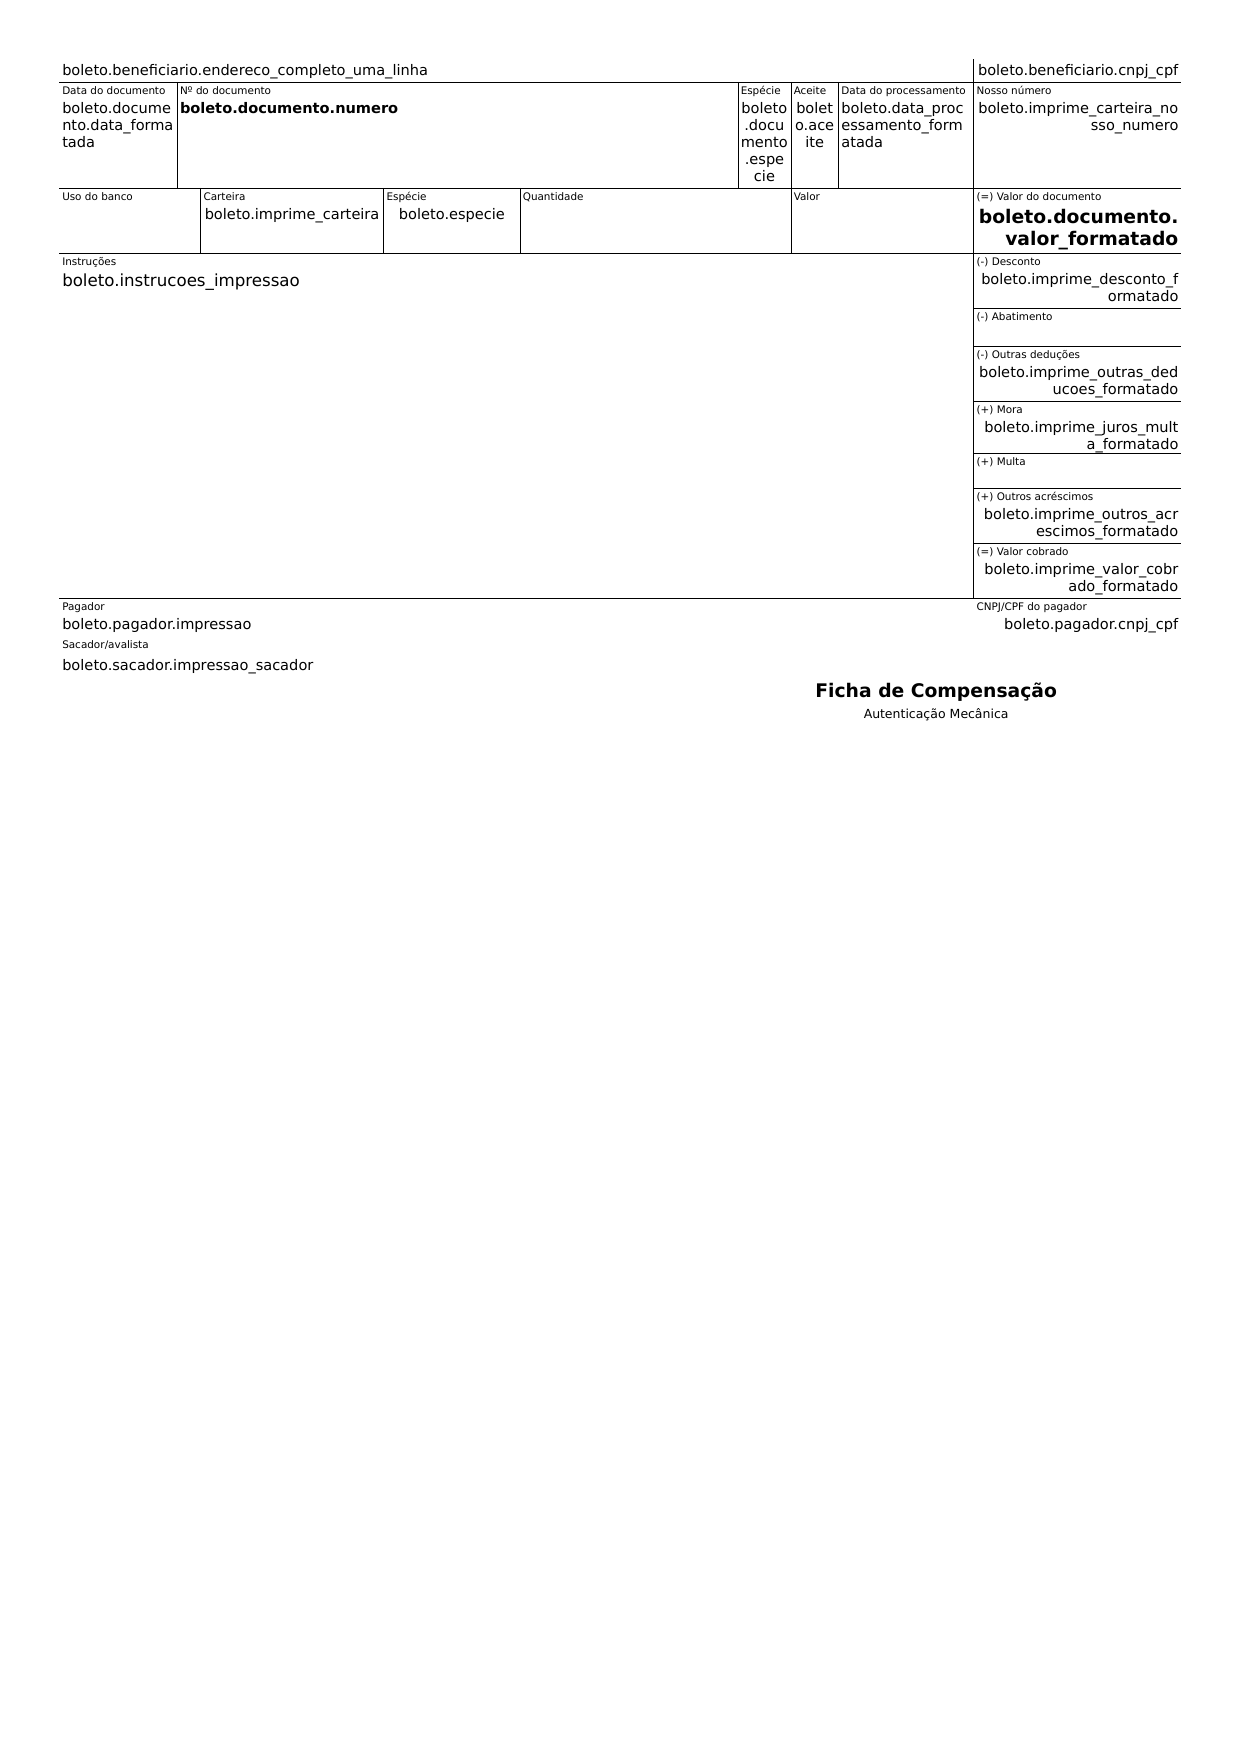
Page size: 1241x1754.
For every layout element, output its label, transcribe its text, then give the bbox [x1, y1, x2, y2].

table_cell boleto.sacador.impressao_sacador [59, 654, 1181, 677]
table_cell Ficha de Compensação [691, 677, 1181, 704]
table_cell Instruções [59, 254, 973, 268]
table_cell (+) Outros acréscimos [974, 489, 1181, 503]
table_cell boleto.documento.data_formatada [59, 97, 177, 188]
table_cell boleto.pagador.impressao [59, 613, 973, 636]
table_cell boleto.especie [384, 203, 520, 253]
table_cell boleto.documento.numero [178, 97, 738, 188]
table_cell boleto.imprime_carteira [201, 203, 383, 253]
table_cell boleto.data_processamento_formatada [839, 97, 973, 188]
table_cell Carteira [201, 189, 383, 203]
table_cell Data do processamento [839, 83, 973, 97]
table_cell [521, 203, 791, 253]
table_cell boleto.beneficiario.cnpj_cpf [974, 59, 1181, 82]
table_cell [59, 677, 691, 768]
table_cell Quantidade [521, 189, 791, 203]
table_cell Nº do documento [178, 83, 738, 97]
table_cell [974, 468, 1181, 488]
table_cell boleto.imprime_valor_cobrado_formatado [974, 558, 1181, 598]
table_cell (-) Desconto [974, 254, 1181, 268]
table_cell boleto.imprime_juros_multa_formatado [974, 416, 1181, 453]
table_cell boleto.beneficiario.endereco_completo_uma_linha [59, 59, 973, 82]
table_cell Espécie [739, 83, 791, 97]
table_cell boleto.instrucoes_impressao [59, 268, 973, 598]
table_cell [974, 323, 1181, 346]
table_cell Espécie [384, 189, 520, 203]
table_cell Nosso número [974, 83, 1181, 97]
table_cell (-) Outras deduções [974, 347, 1181, 361]
table_cell (-) Abatimento [974, 309, 1181, 323]
table_cell Uso do banco [59, 189, 200, 203]
table_cell Sacador/avalista [59, 636, 1181, 654]
table_cell (=) Valor cobrado [974, 544, 1181, 558]
table_cell boleto.imprime_desconto_formatado [974, 268, 1181, 308]
table_cell Data do documento [59, 83, 177, 97]
table_cell [792, 203, 973, 253]
table_cell [59, 203, 200, 253]
table_cell (+) Mora [974, 402, 1181, 416]
table_cell boleto.documento.valor_formatado [974, 203, 1181, 253]
table_cell Aceite [792, 83, 838, 97]
table_cell CNPJ/CPF do pagador [974, 599, 1181, 613]
table_cell boleto.pagador.cnpj_cpf [974, 613, 1181, 636]
table_cell Autenticação Mecânica [691, 704, 1181, 768]
table_cell Valor [792, 189, 973, 203]
table_cell (=) Valor do documento [974, 189, 1181, 203]
table_cell (+) Multa [974, 454, 1181, 468]
table_cell boleto.aceite [792, 97, 838, 188]
table_cell Pagador [59, 599, 973, 613]
table_cell boleto.imprime_outros_acrescimos_formatado [974, 503, 1181, 543]
table_cell boleto.imprime_outras_deducoes_formatado [974, 361, 1181, 401]
table_cell boleto.imprime_carteira_nosso_numero [974, 97, 1181, 188]
table_cell boleto.documento.especie [739, 97, 791, 188]
